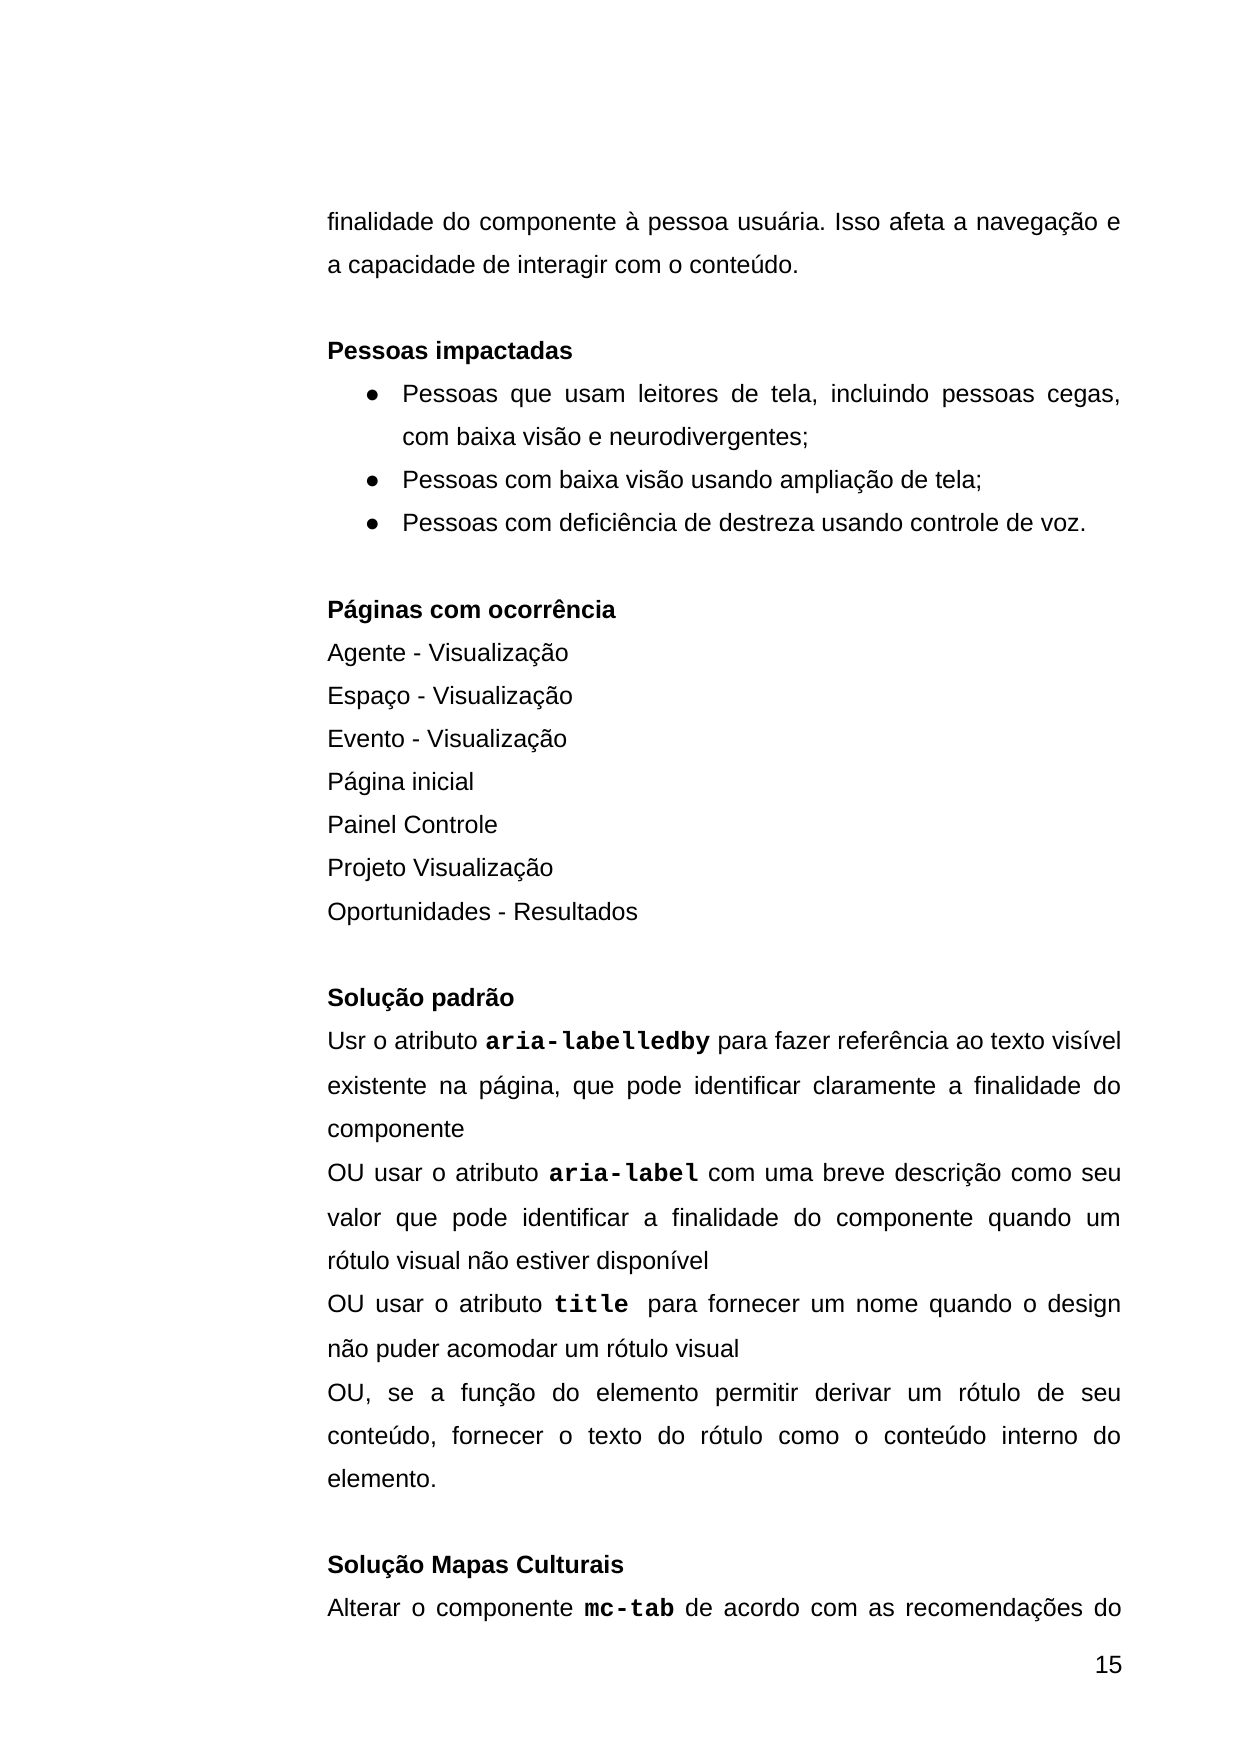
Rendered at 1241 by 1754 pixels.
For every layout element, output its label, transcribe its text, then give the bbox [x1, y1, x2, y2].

text OU usar o atributo title para fornecer um nome quando o design não puder acomodar um rótulo visual [327, 1289, 1122, 1363]
text Oportunidades - Resultados [327, 897, 1122, 925]
text Páginas com ocorrência [327, 595, 1122, 623]
text Alterar o componente mc-tab de acordo com as recomendações do [327, 1593, 1122, 1624]
list Pessoas que usam leitores de tela, incluindo pessoas cegas, com baixa visão e neurodivergentes; [364, 379, 1122, 451]
text Projeto Visualização [327, 853, 1122, 882]
text Pessoas impactadas [327, 336, 1122, 365]
text Evento - Visualização [327, 724, 1122, 753]
text OU usar o atributo aria-label com uma breve descrição como seu valor que pode identificar a finalidade do componente quando um rótulo visual não estiver disponível [327, 1157, 1122, 1275]
text Solução padrão [327, 983, 1122, 1012]
text Solução Mapas Culturais [327, 1550, 1122, 1579]
text Painel Controle [327, 810, 1122, 839]
text Usr o atributo aria-labelledby para fazer referência ao texto visível existente na página, que pode identificar claramente a finalidade do componente [327, 1026, 1122, 1143]
text Agente - Visualização [327, 638, 1122, 667]
list Pessoas com deficiência de destreza usando controle de voz. [364, 508, 1122, 537]
text Página inicial [327, 767, 1122, 796]
text Espaço - Visualização [327, 681, 1122, 710]
list Pessoas com baixa visão usando ampliação de tela; [364, 465, 1122, 494]
text OU, se a função do elemento permitir derivar um rótulo de seu conteúdo, fornecer o texto do rótulo como o conteúdo interno do elemento. [327, 1377, 1122, 1492]
text finalidade do componente à pessoa usuária. Isso afeta a navegação e a capacidade de interagir com o conteúdo. [327, 207, 1122, 278]
